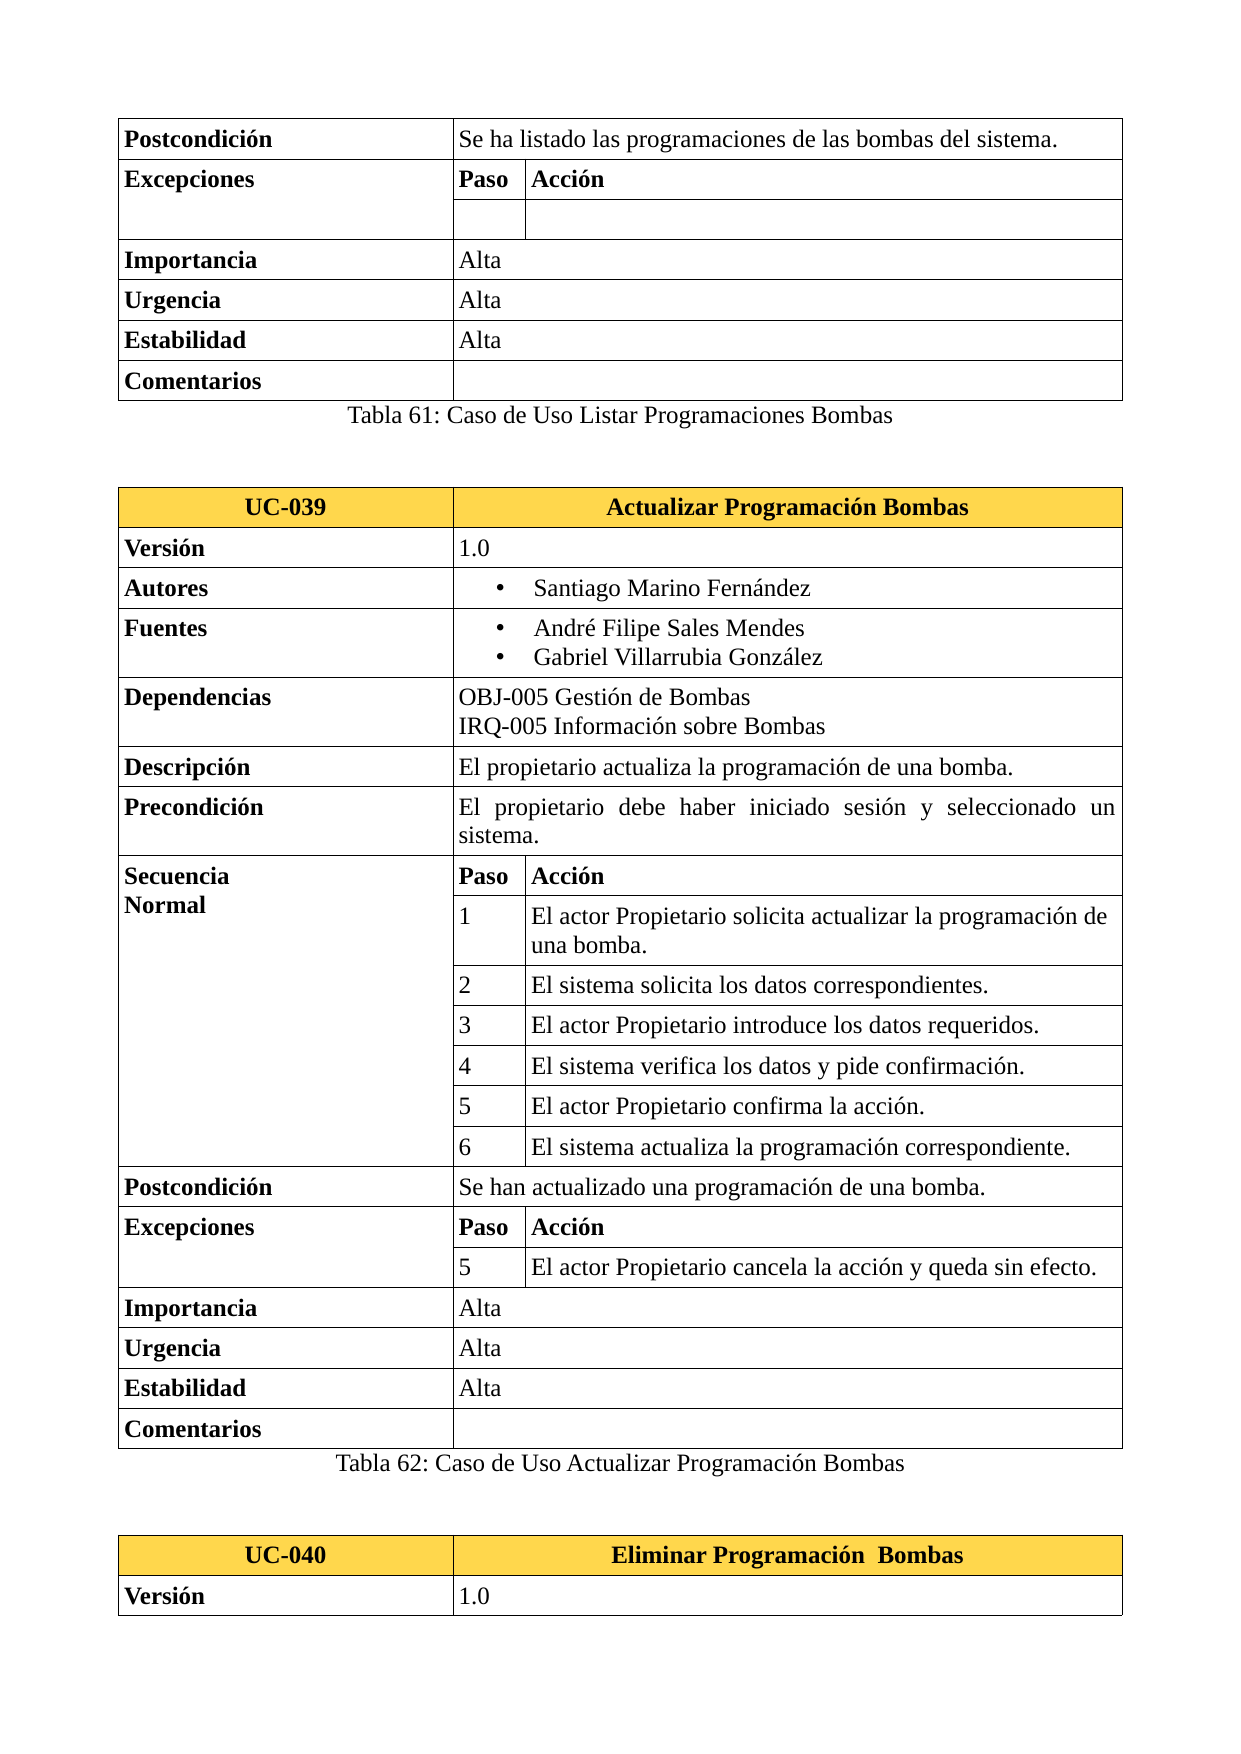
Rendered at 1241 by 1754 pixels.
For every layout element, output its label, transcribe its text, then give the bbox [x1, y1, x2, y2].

table_cell Alta [454, 1328, 1122, 1368]
table_cell Versión [119, 528, 453, 567]
table_cell Autores [119, 568, 453, 608]
table_cell El sistema actualiza la programación correspondiente. [526, 1127, 1122, 1166]
table_cell Alta [454, 280, 1122, 320]
table_cell Estabilidad [119, 1369, 453, 1408]
table_cell Urgencia [119, 1328, 453, 1368]
table_cell Acción [526, 160, 1122, 199]
table_header Actualizar Programación Bombas [454, 488, 1122, 527]
table_cell Acción [526, 1207, 1122, 1247]
table_cell El actor Propietario solicita actualizar la programación de una bomba. [526, 896, 1122, 964]
table_cell Postcondición [119, 119, 453, 158]
table_cell 1.0 [454, 528, 1122, 567]
table_cell [526, 200, 1122, 239]
table_cell 5 [454, 1248, 525, 1287]
text Tabla 62: Caso de Uso Actualizar Programación Bombas [118, 1449, 1122, 1477]
table_cell Versión [119, 1576, 453, 1615]
table_cell 6 [454, 1127, 525, 1166]
table_cell Dependencias [119, 678, 453, 746]
table_cell Santiago Marino Fernández [454, 568, 1122, 608]
table_cell El actor Propietario introduce los datos requeridos. [526, 1006, 1122, 1045]
table_header UC-039 [119, 488, 453, 527]
table_cell Estabilidad [119, 321, 453, 360]
table_cell Alta [454, 321, 1122, 360]
table_cell El actor Propietario confirma la acción. [526, 1086, 1122, 1126]
table_cell El propietario actualiza la programación de una bomba. [454, 747, 1122, 786]
table_header UC-040 [119, 1536, 453, 1575]
table_cell Se han actualizado una programación de una bomba. [454, 1167, 1122, 1206]
table_cell Secuencia Normal [119, 856, 453, 1166]
table_cell El sistema verifica los datos y pide confirmación. [526, 1046, 1122, 1085]
table_cell Acción [526, 856, 1122, 895]
table_cell OBJ-005 Gestión de Bombas IRQ-005 Información sobre Bombas [454, 678, 1122, 746]
table_cell Se ha listado las programaciones de las bombas del sistema. [454, 119, 1122, 158]
table_cell André Filipe Sales Mendes Gabriel Villarrubia González [454, 609, 1122, 677]
table_header Eliminar Programación Bombas [454, 1536, 1122, 1575]
table_cell El sistema solicita los datos correspondientes. [526, 966, 1122, 1005]
table_cell [454, 361, 1122, 400]
table_cell 4 [454, 1046, 525, 1085]
table_cell Importancia [119, 240, 453, 279]
table_cell Precondición [119, 787, 453, 855]
table_cell Comentarios [119, 1409, 453, 1448]
table_cell Importancia [119, 1288, 453, 1327]
table_cell Fuentes [119, 609, 453, 677]
table_cell 5 [454, 1086, 525, 1126]
table_cell Urgencia [119, 280, 453, 320]
text Tabla 61: Caso de Uso Listar Programaciones Bombas [118, 401, 1122, 429]
table_cell Comentarios [119, 361, 453, 400]
table_cell Paso [454, 1207, 525, 1247]
table_cell 2 [454, 966, 525, 1005]
table_cell Excepciones [119, 1207, 453, 1287]
table_cell 1 [454, 896, 525, 964]
table_cell [454, 200, 525, 239]
table_cell El propietario debe haber iniciado sesión y seleccionado un sistema. [454, 787, 1122, 855]
table_cell Descripción [119, 747, 453, 786]
table_cell 3 [454, 1006, 525, 1045]
table_cell Alta [454, 1369, 1122, 1408]
table_cell Alta [454, 1288, 1122, 1327]
table_cell 1.0 [454, 1576, 1122, 1615]
table_cell Paso [454, 160, 525, 199]
table_cell Paso [454, 856, 525, 895]
table_cell Excepciones [119, 160, 453, 239]
table_cell [454, 1409, 1122, 1448]
table_cell El actor Propietario cancela la acción y queda sin efecto. [526, 1248, 1122, 1287]
table_cell Postcondición [119, 1167, 453, 1206]
table_cell Alta [454, 240, 1122, 279]
